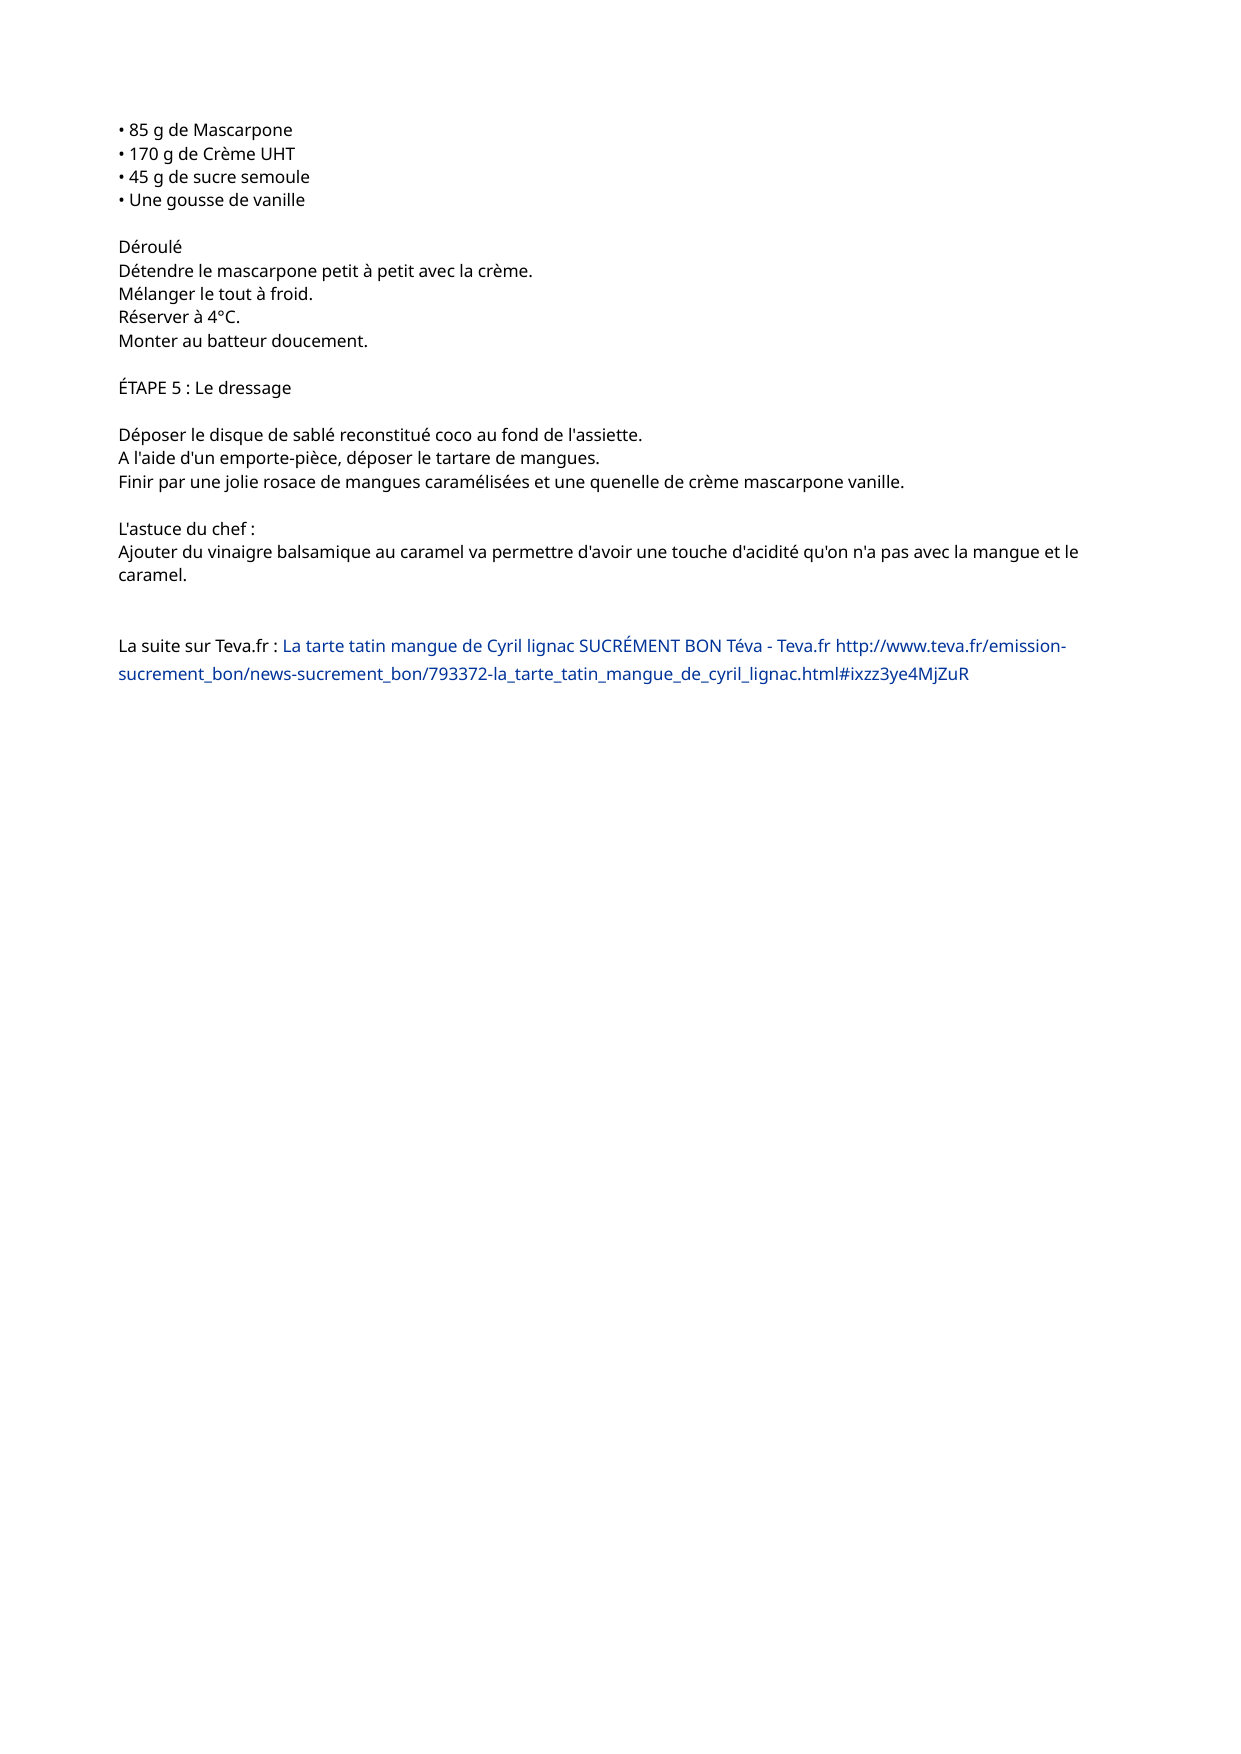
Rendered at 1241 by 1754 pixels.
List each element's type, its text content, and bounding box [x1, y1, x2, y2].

text • 85 g de Mascarpone • 170 g de Crème UHT • 45 g de sucre semoule • Une gousse de vanille Déroulé Détendre le mascarpone petit à petit avec la crème. Mélanger le tout à froid. Réserver à 4°C. Monter au batteur doucement. ÉTAPE 5 : Le dressage Déposer le disque de sablé reconstitué coco au fond de l'assiette. A l'aide d'un emporte-pièce, déposer le tartare de mangues. Finir par une jolie rosace de mangues caramélisées et une quenelle de crème mascarpone vanille. L'astuce du chef : Ajouter du vinaigre balsamique au caramel va permettre d'avoir une touche d'acidité qu'on n'a pas avec la mangue et le caramel. [118, 118, 1122, 587]
text La suite sur Teva.fr : La tarte tatin mangue de Cyril lignac SUCRÉMENT BON Téva - Teva.fr http://www.teva.fr/emission-sucrement_bon/news-sucrement_bon/793372-la_tarte_tatin_mangue_de_cyril_lignac.html#ixzz3ye4MjZuR [118, 587, 1122, 686]
